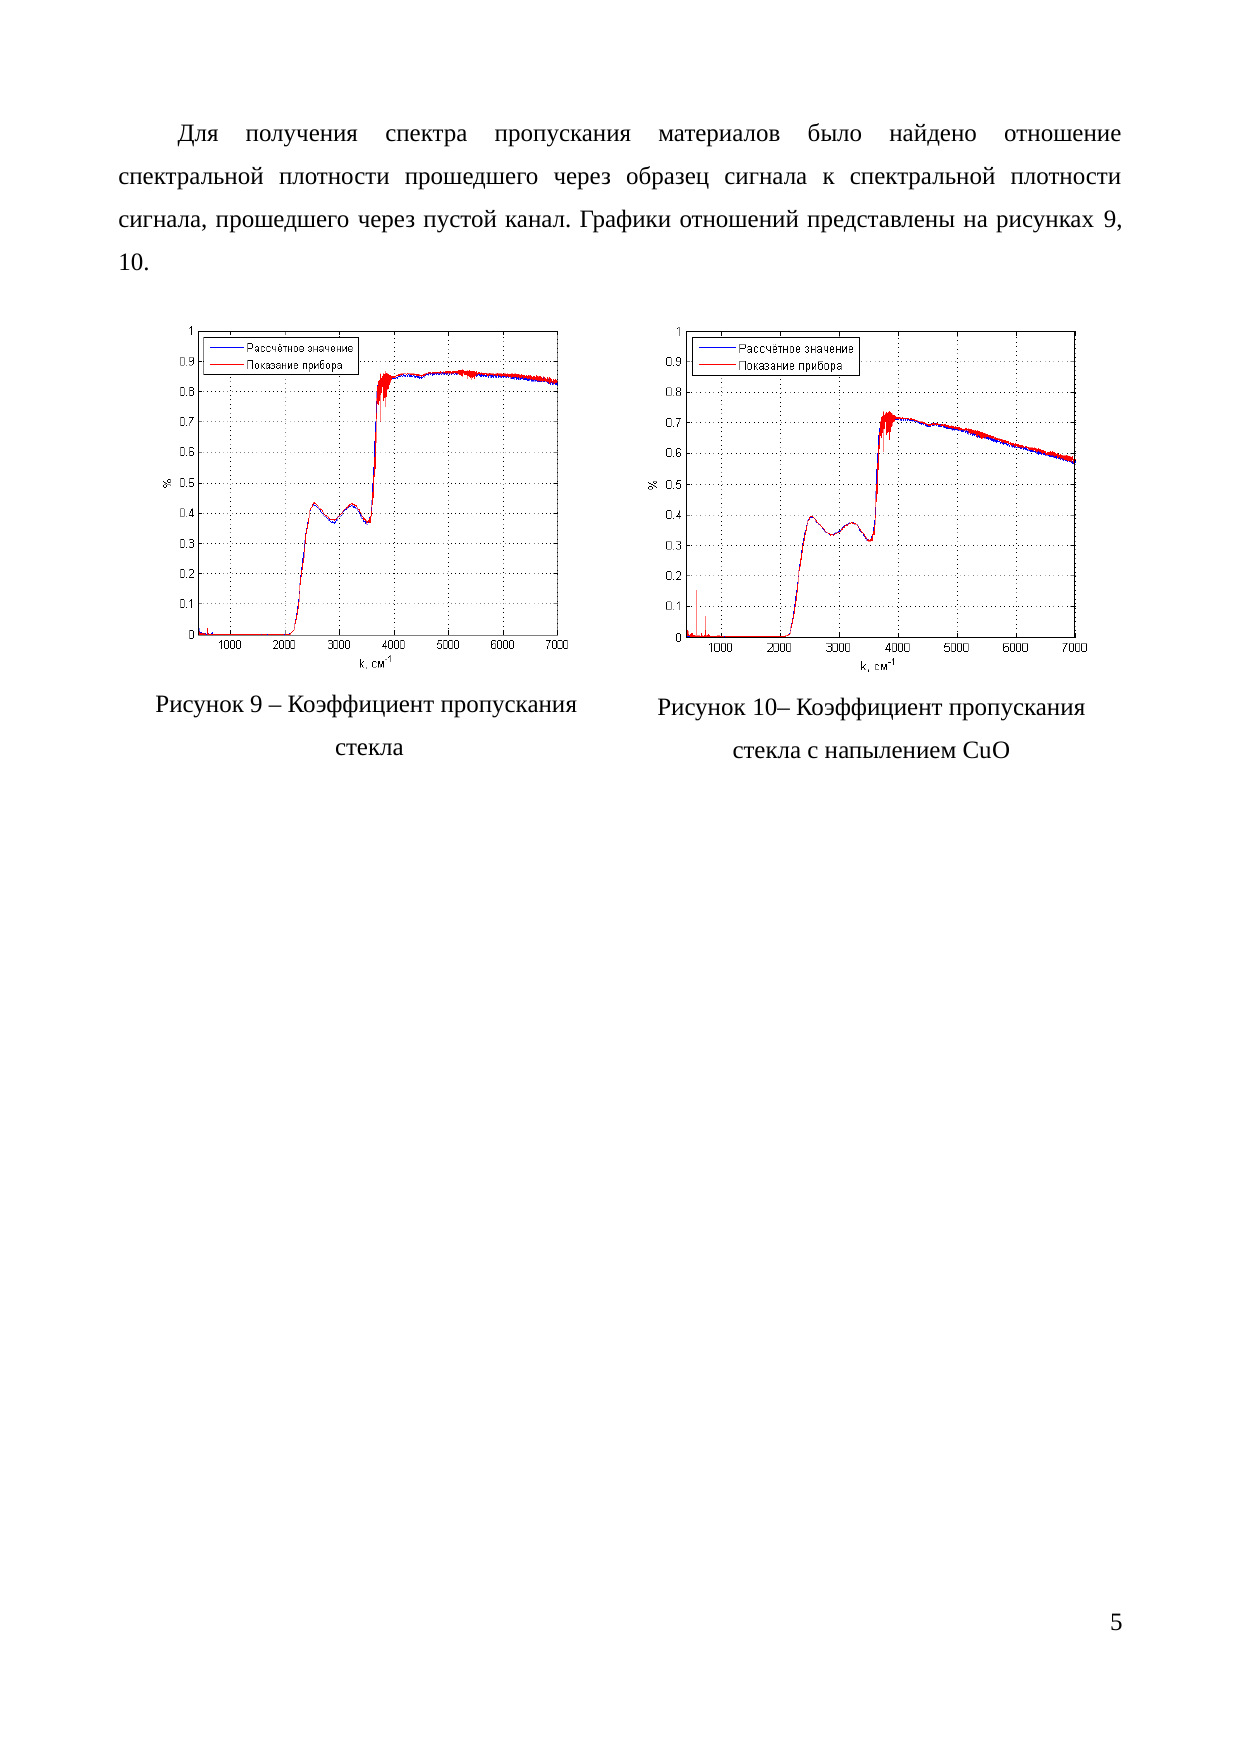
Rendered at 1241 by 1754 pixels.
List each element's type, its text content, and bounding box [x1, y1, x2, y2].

table_header Рисунок 10– Коэффициент пропускания стекла с напылением CuO [620, 678, 1122, 808]
picture [620, 302, 1122, 678]
picture [137, 302, 601, 675]
text Для получения спектра пропускания материалов было найдено отношение спектральной плотности прошедшего через образец сигнала к спектральной плотности сигнала, прошедшего через пустой канал. Графики отношений представлены на рисунках 9, 10. [118, 118, 1122, 276]
table_header Рисунок 9 – Коэффициент пропускания стекла [118, 303, 620, 808]
